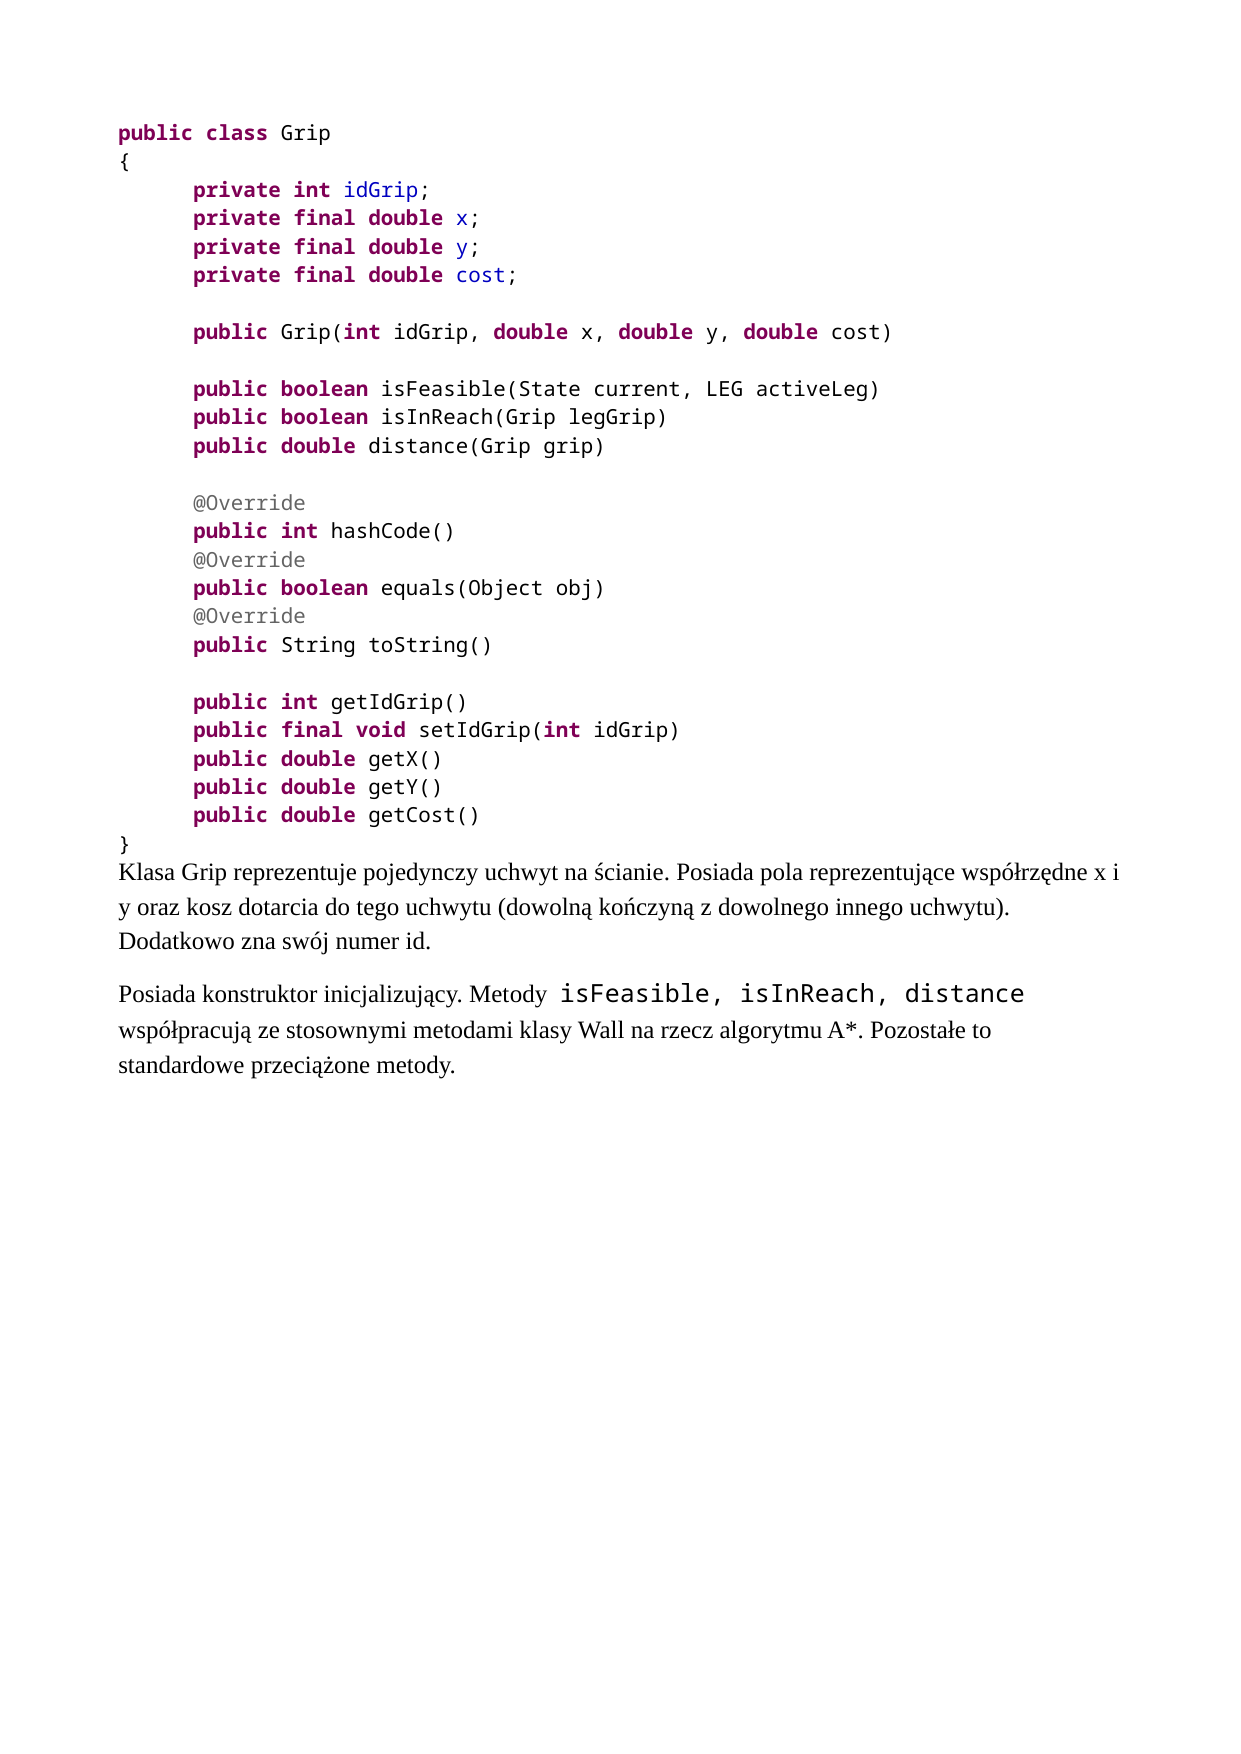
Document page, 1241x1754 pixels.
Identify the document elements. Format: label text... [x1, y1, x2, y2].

text Klasa Grip reprezentuje pojedynczy uchwyt na ścianie. Posiada pola reprezentujące współrzędne x i y oraz kosz dotarcia do tego uchwytu (dowolną kończyną z dowolnego innego uchwytu). Dodatkowo zna swój numer id. [118, 857, 1122, 955]
text public int hashCode() [118, 516, 1122, 545]
text { [118, 147, 1122, 175]
text public boolean isFeasible(State current, LEG activeLeg) [118, 374, 1122, 402]
text } [118, 829, 1122, 857]
text public double getY() [118, 772, 1122, 801]
text public double distance(Grip grip) [118, 431, 1122, 459]
text public class Grip [118, 118, 1122, 147]
text Posiada konstruktor inicjalizujący. Metody isFeasible, isInReach, distance współpracują ze stosownymi metodami klasy Wall na rzecz algorytmu A*. Pozostałe to standardowe przeciążone metody. [118, 976, 1122, 1078]
text public boolean isInReach(Grip legGrip) [118, 402, 1122, 431]
text @Override [118, 602, 1122, 630]
text public final void setIdGrip(int idGrip) [118, 715, 1122, 744]
text private final double x; [118, 203, 1122, 232]
text public Grip(int idGrip, double x, double y, double cost) [118, 317, 1122, 346]
text public double getX() [118, 744, 1122, 772]
text public boolean equals(Object obj) [118, 573, 1122, 602]
text private final double cost; [118, 260, 1122, 289]
text @Override [118, 488, 1122, 516]
text @Override [118, 545, 1122, 573]
text private int idGrip; [118, 175, 1122, 203]
text public int getIdGrip() [118, 687, 1122, 715]
text public String toString() [118, 630, 1122, 658]
text private final double y; [118, 232, 1122, 260]
text public double getCost() [118, 801, 1122, 829]
